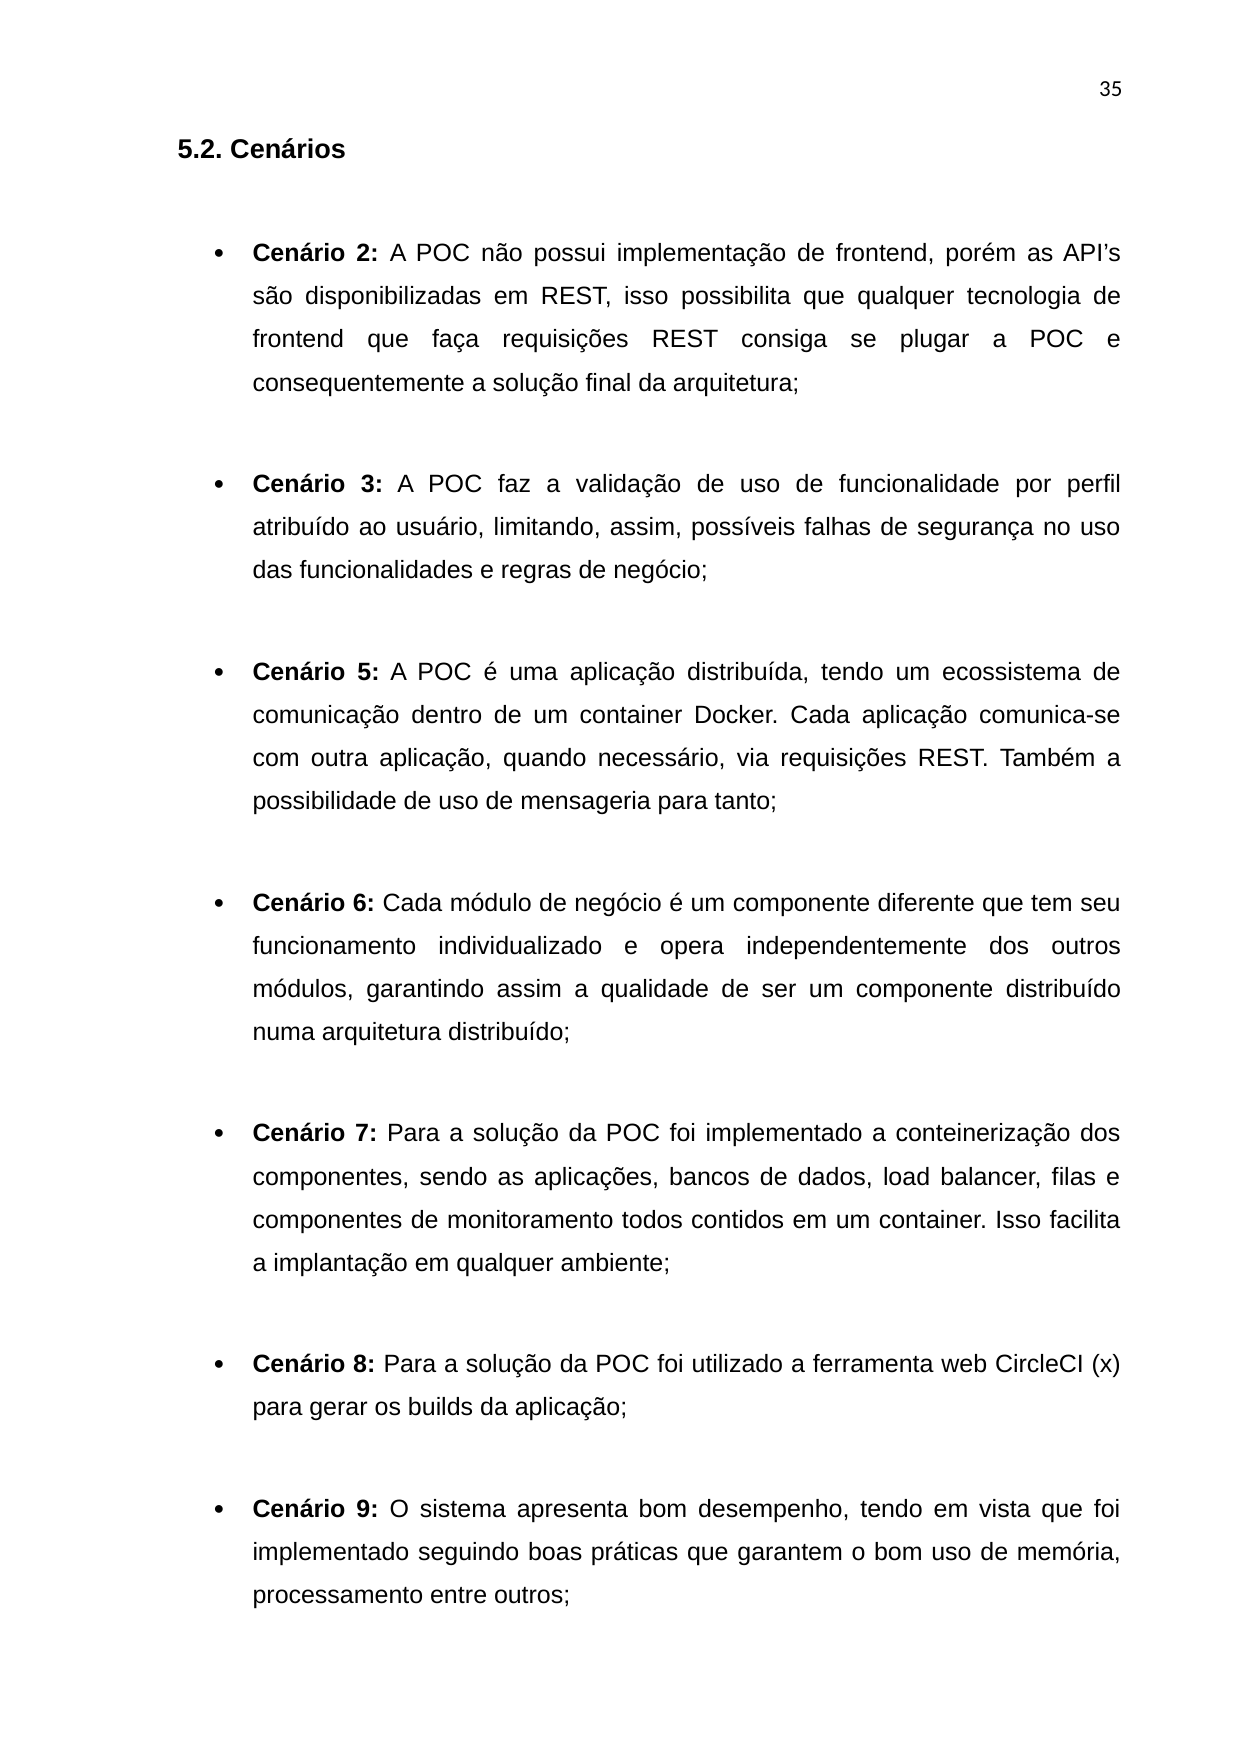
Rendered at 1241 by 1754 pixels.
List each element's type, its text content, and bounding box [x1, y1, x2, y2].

list Cenário 7: Para a solução da POC foi implementado a conteinerização dos componentes, sendo as aplicações, bancos de dados, load balancer, filas e componentes de monitoramento todos contidos em um container. Isso facilita a implantação em qualquer ambiente; [215, 1118, 1122, 1276]
subtitle 5.2. Cenários [177, 133, 1122, 164]
list Cenário 8: Para a solução da POC foi utilizado a ferramenta web CircleCI (x) para gerar os builds da aplicação; [215, 1349, 1122, 1421]
list Cenário 5: A POC é uma aplicação distribuída, tendo um ecossistema de comunicação dentro de um container Docker. Cada aplicação comunica-se com outra aplicação, quando necessário, via requisições REST. Também a possibilidade de uso de mensageria para tanto; [215, 657, 1122, 815]
list Cenário 2: A POC não possui implementação de frontend, porém as API’s são disponibilizadas em REST, isso possibilita que qualquer tecnologia de frontend que faça requisições REST consiga se plugar a POC e consequentemente a solução final da arquitetura; [215, 238, 1122, 396]
list Cenário 3: A POC faz a validação de uso de funcionalidade por perfil atribuído ao usuário, limitando, assim, possíveis falhas de segurança no uso das funcionalidades e regras de negócio; [215, 469, 1122, 584]
list Cenário 6: Cada módulo de negócio é um componente diferente que tem seu funcionamento individualizado e opera independentemente dos outros módulos, garantindo assim a qualidade de ser um componente distribuído numa arquitetura distribuído; [215, 887, 1122, 1046]
list Cenário 9: O sistema apresenta bom desempenho, tendo em vista que foi implementado seguindo boas práticas que garantem o bom uso de memória, processamento entre outros; [215, 1494, 1122, 1609]
